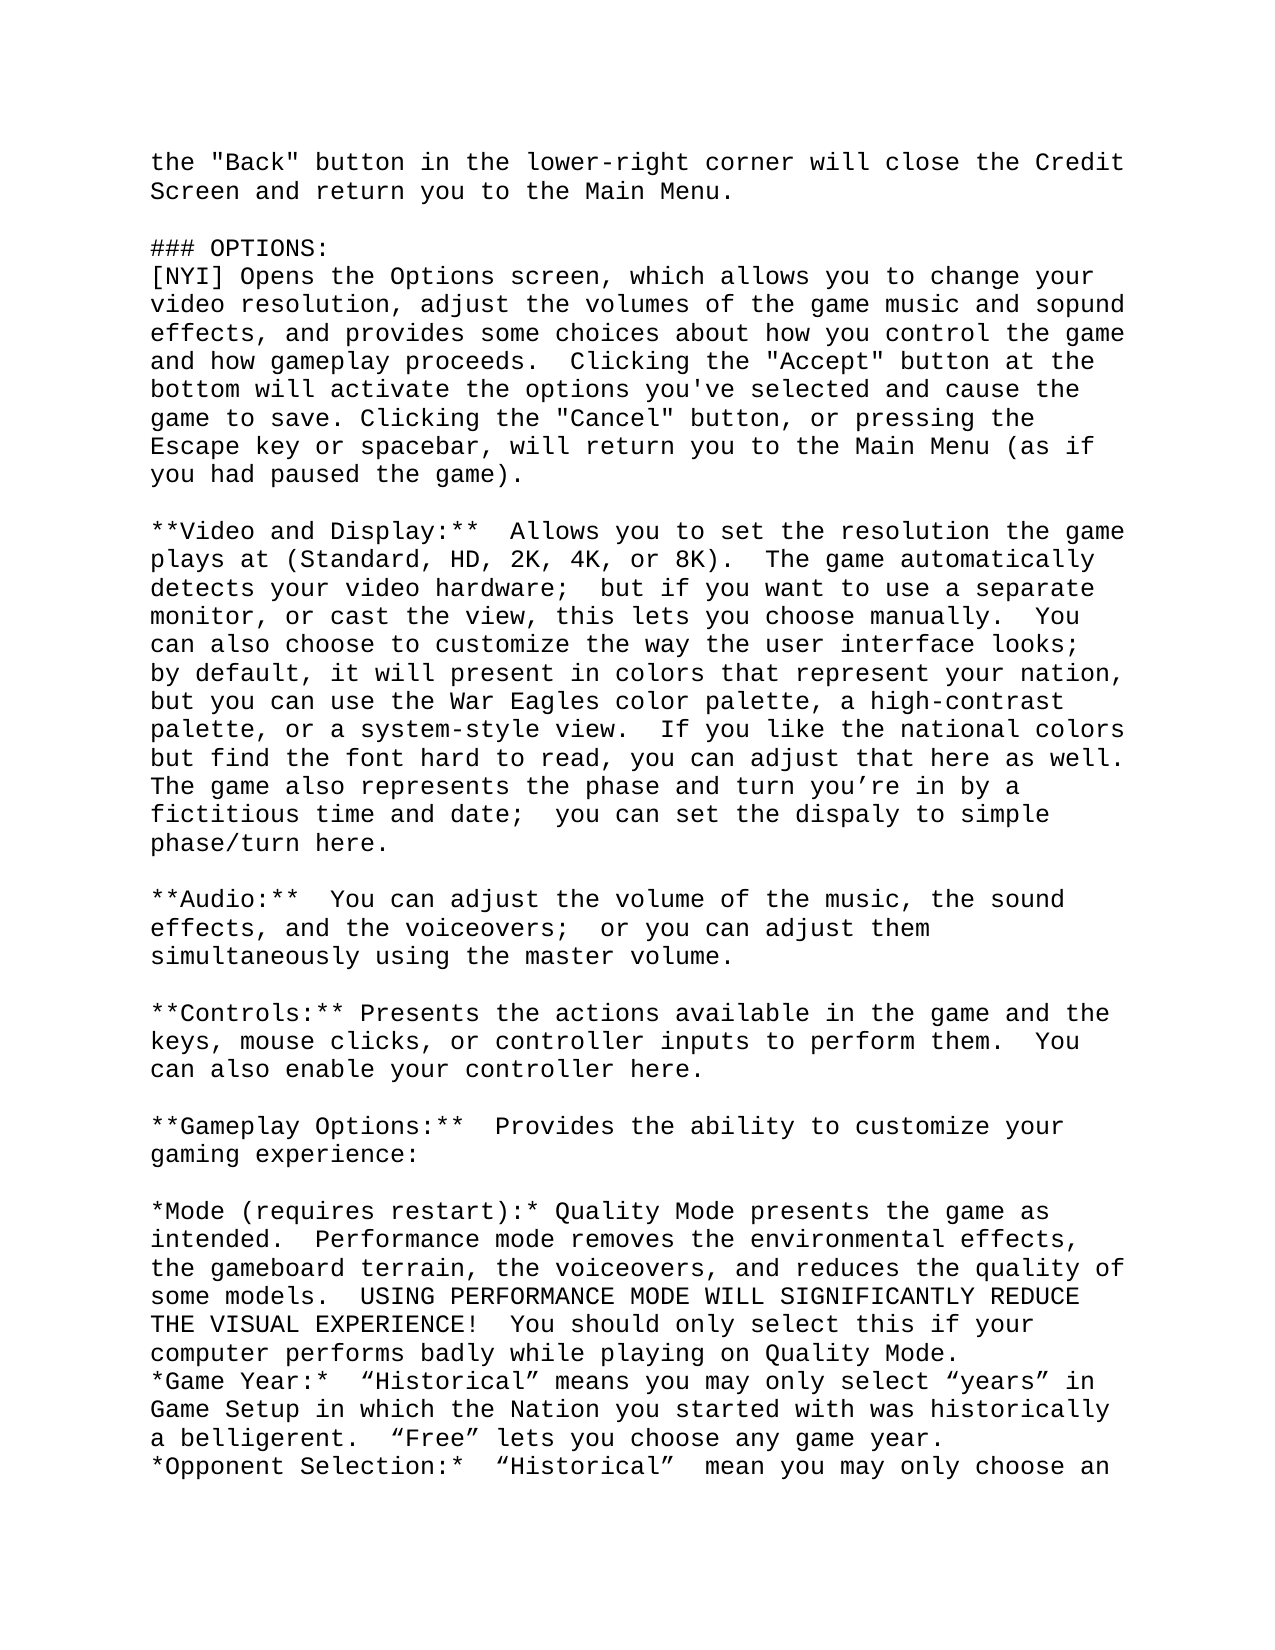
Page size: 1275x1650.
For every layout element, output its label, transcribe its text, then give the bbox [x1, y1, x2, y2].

text *Mode (requires restart):* Quality Mode presents the game as intended. Performance mode removes the environmental effects, the gameboard terrain, the voiceovers, and reduces the quality of some models. USING PERFORMANCE MODE WILL SIGNIFICANTLY REDUCE THE VISUAL EXPERIENCE! You should only select this if your computer performs badly while playing on Quality Mode. [150, 1199, 1125, 1369]
text **Controls:** Presents the actions available in the game and the keys, mouse clicks, or controller inputs to perform them. You can also enable your controller here. **Gameplay Options:** Provides the ability to customize your gaming experience: [150, 1000, 1125, 1170]
text *Game Year:* “Historical” means you may only select “years” in Game Setup in which the Nation you started with was historically a belligerent. “Free” lets you choose any game year. [150, 1369, 1125, 1454]
text **Audio:** You can adjust the volume of the music, the sound effects, and the voiceovers; or you can adjust them simultaneously using the master volume. [150, 887, 1125, 972]
text **Video and Display:** Allows you to set the resolution the game plays at (Standard, HD, 2K, 4K, or 8K). The game automatically detects your video hardware; but if you want to use a separate monitor, or cast the view, this lets you choose manually. You can also choose to customize the way the user interface looks; by default, it will present in colors that represent your nation, but you can use the War Eagles color palette, a high-contrast palette, or a system-style view. If you like the national colors but find the font hard to read, you can adjust that here as well. The game also represents the phase and turn you’re in by a fictitious time and date; you can set the dispaly to simple phase/turn here. [150, 519, 1125, 859]
text ### OPTIONS: [150, 235, 1125, 264]
text [NYI] Opens the Options screen, which allows you to change your video resolution, adjust the volumes of the game music and sopund effects, and provides some choices about how you control the game and how gameplay proceeds. Clicking the "Accept" button at the bottom will activate the options you've selected and cause the game to save. Clicking the "Cancel" button, or pressing the Escape key or spacebar, will return you to the Main Menu (as if you had paused the game). [150, 264, 1125, 490]
text *Opponent Selection:* “Historical” mean you may only choose an [150, 1454, 1125, 1482]
text the "Back" button in the lower-right corner will close the Credit Screen and return you to the Main Menu. [150, 150, 1125, 207]
